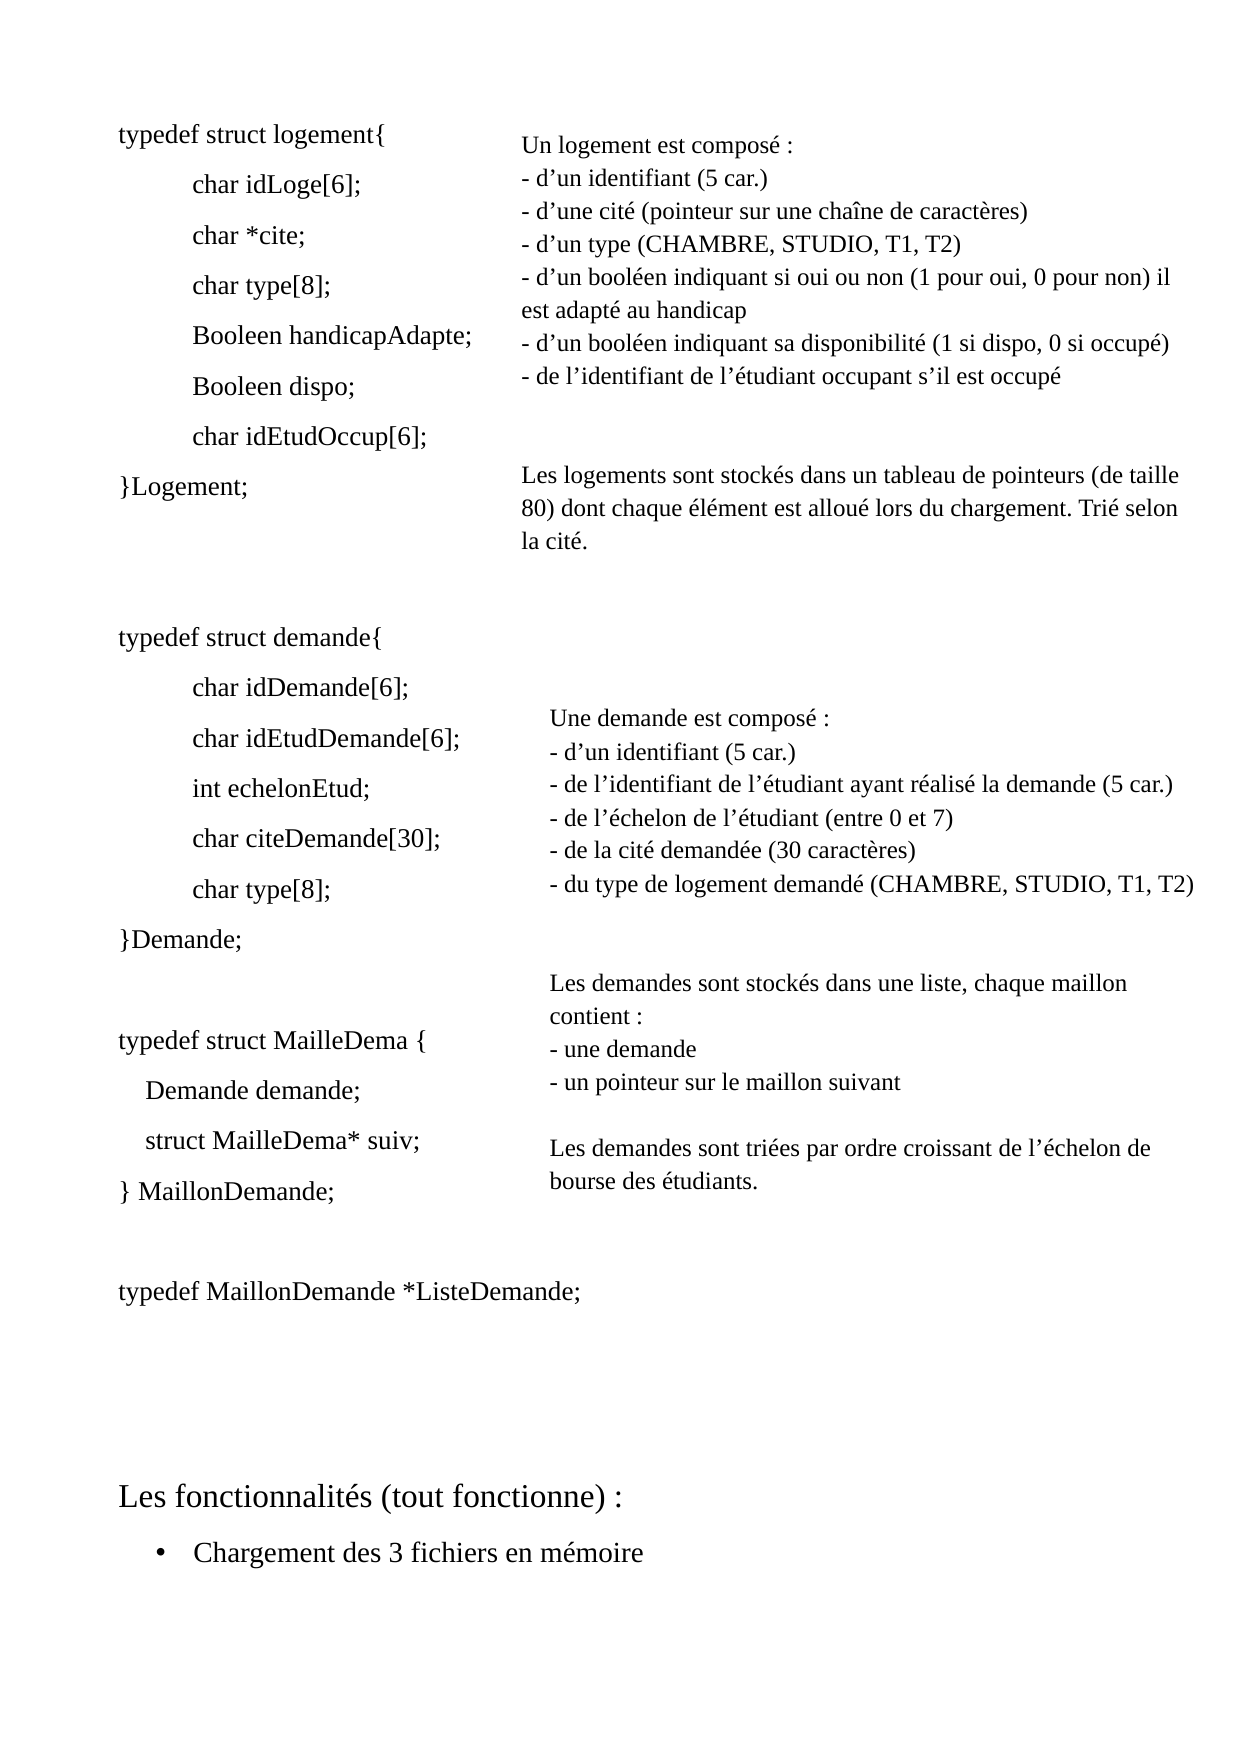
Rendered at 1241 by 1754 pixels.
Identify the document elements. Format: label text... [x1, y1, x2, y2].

text Les fonctionnalités (tout fonctionne) : [118, 1477, 1122, 1515]
text }Demande; [118, 923, 1122, 954]
list Chargement des 3 fichiers en mémoire [156, 1535, 1122, 1569]
text typedef MaillonDemande *ListeDemande; [118, 1275, 1122, 1306]
text Booleen handicapAdapte; [118, 319, 1122, 351]
text char citeDemande[30]; [118, 822, 1122, 854]
text typedef struct demande{ [118, 621, 1122, 652]
text char type[8]; [118, 269, 1122, 300]
text char idLoge[6]; [118, 168, 1122, 199]
text int echelonEtud; [118, 772, 1122, 803]
text char type[8]; [118, 873, 1122, 904]
text char idDemande[6]; [118, 672, 1122, 703]
text } MaillonDemande; [118, 1175, 1122, 1206]
text char *cite; [118, 219, 1122, 250]
text struct MailleDema* suiv; [118, 1124, 1122, 1156]
text }Logement; [118, 470, 1122, 501]
text char idEtudOccup[6]; [118, 420, 1122, 451]
text typedef struct logement{ [118, 118, 1122, 149]
text char idEtudDemande[6]; [118, 722, 1122, 753]
text typedef struct MailleDema { [118, 1024, 1122, 1055]
text Booleen dispo; [118, 370, 1122, 401]
text Demande demande; [118, 1074, 1122, 1105]
